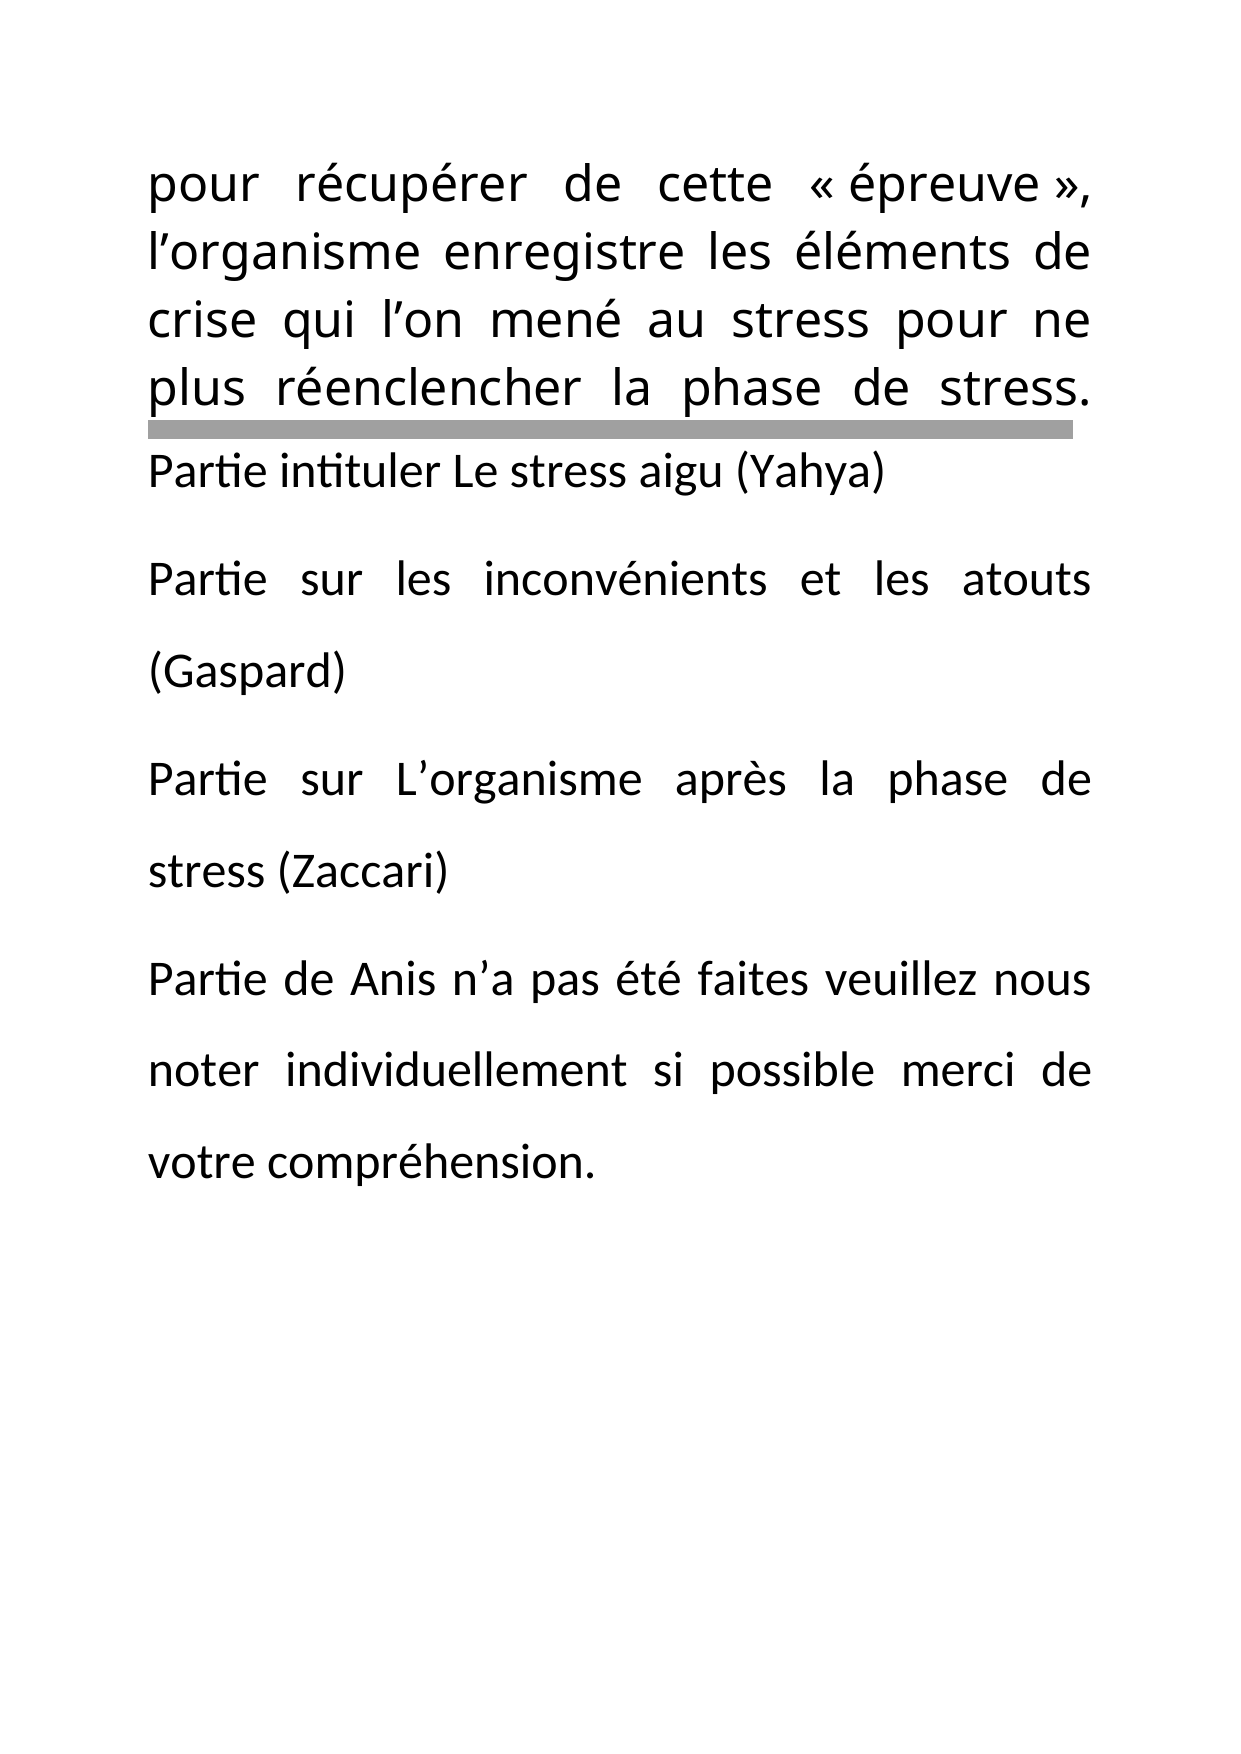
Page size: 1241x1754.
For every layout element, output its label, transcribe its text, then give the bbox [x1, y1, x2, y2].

text Partie de Anis n’a pas été faites veuillez nous noter individuellement si possible merci de votre compréhension. [148, 947, 1093, 1191]
text Partie intituler Le stress aigu (Yahya) [148, 439, 1093, 500]
text Partie sur L’organisme après la phase de stress (Zaccari) [148, 747, 1093, 899]
text Partie sur les inconvénients et les atouts (Gaspard) [148, 547, 1093, 700]
text pour récupérer de cette « épreuve », l’organisme enregistre les éléments de crise qui l’on mené au stress pour ne plus réenclencher la phase de stress.​ [148, 148, 1093, 439]
